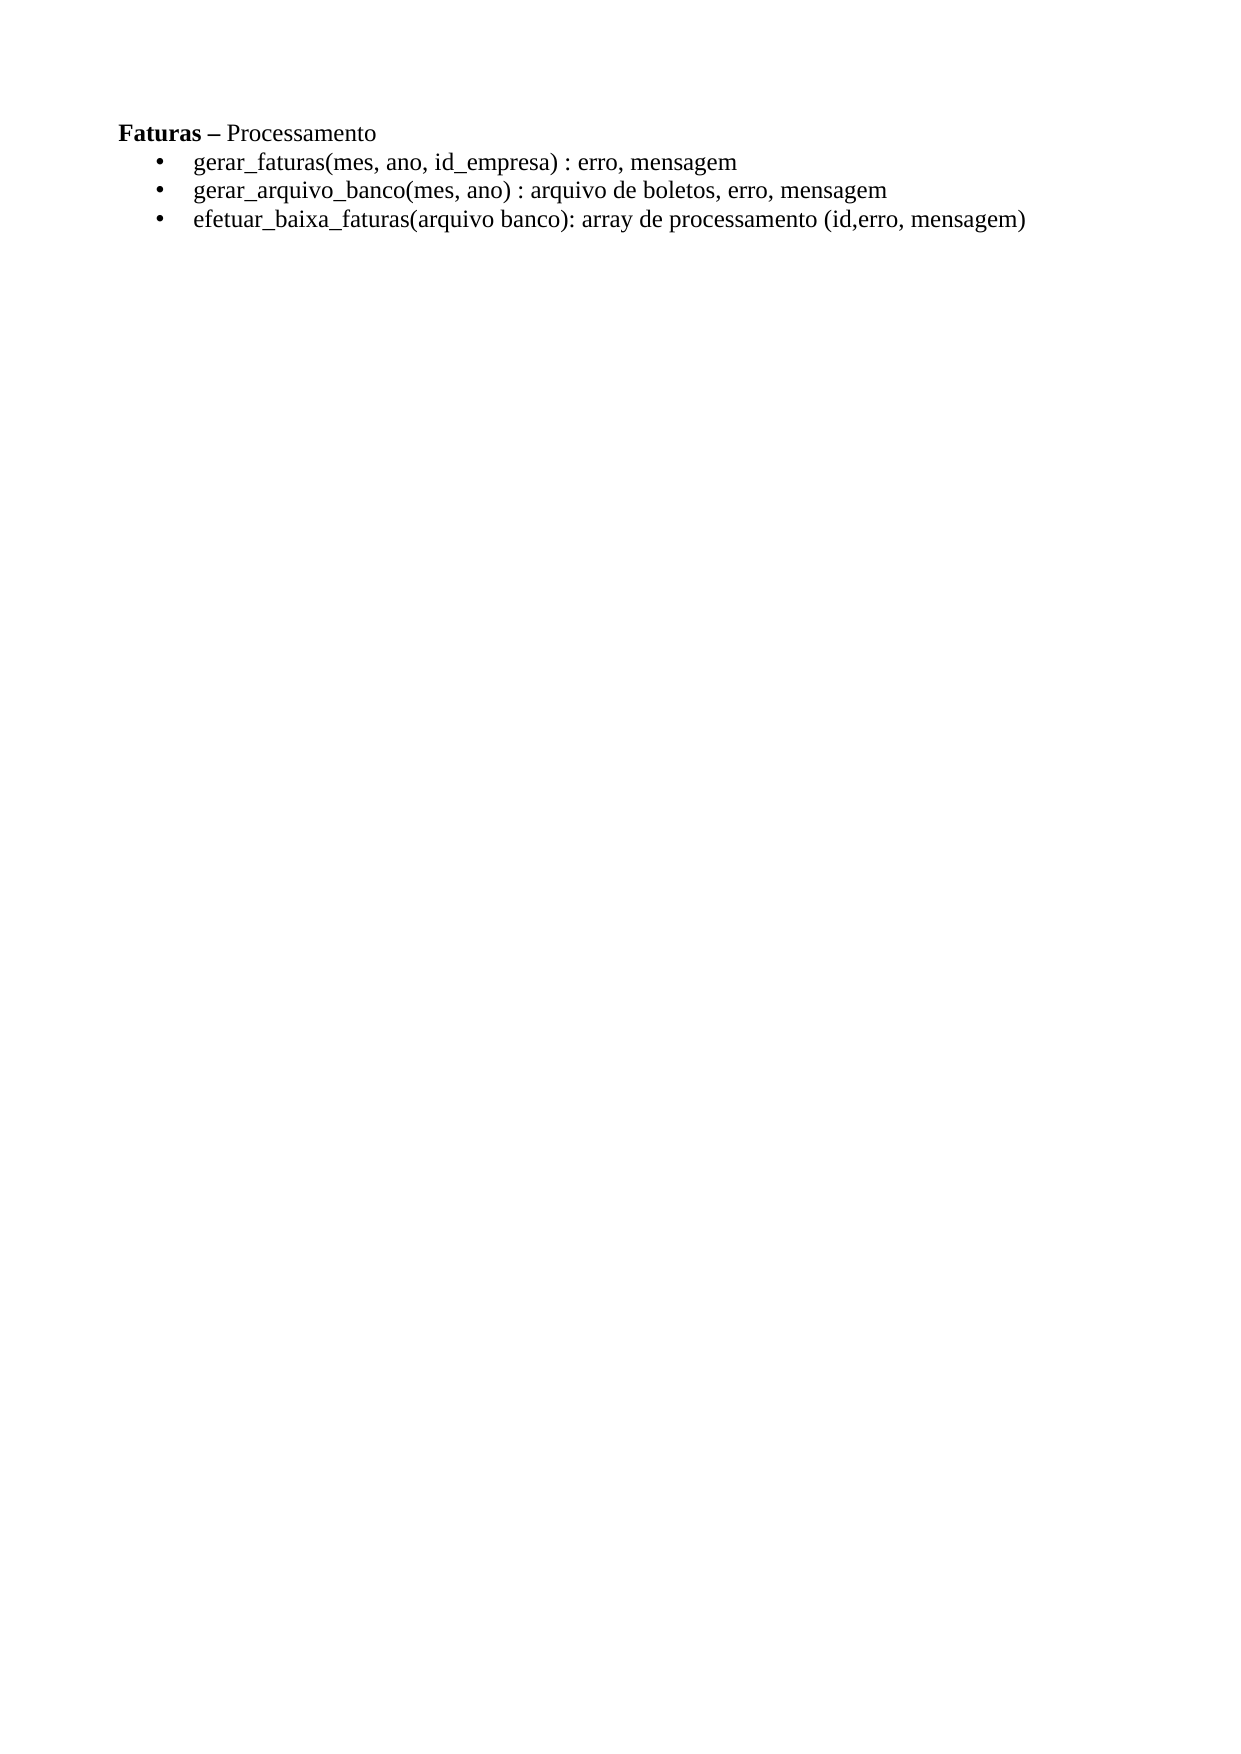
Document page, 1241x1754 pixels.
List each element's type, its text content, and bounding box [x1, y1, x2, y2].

text Faturas – Processamento [118, 118, 1122, 147]
list gerar_faturas(mes, ano, id_empresa) : erro, mensagem [156, 147, 1122, 176]
list efetuar_baixa_faturas(arquivo banco): array de processamento (id,erro, mensagem) [156, 204, 1122, 233]
list gerar_arquivo_banco(mes, ano) : arquivo de boletos, erro, mensagem [156, 176, 1122, 204]
